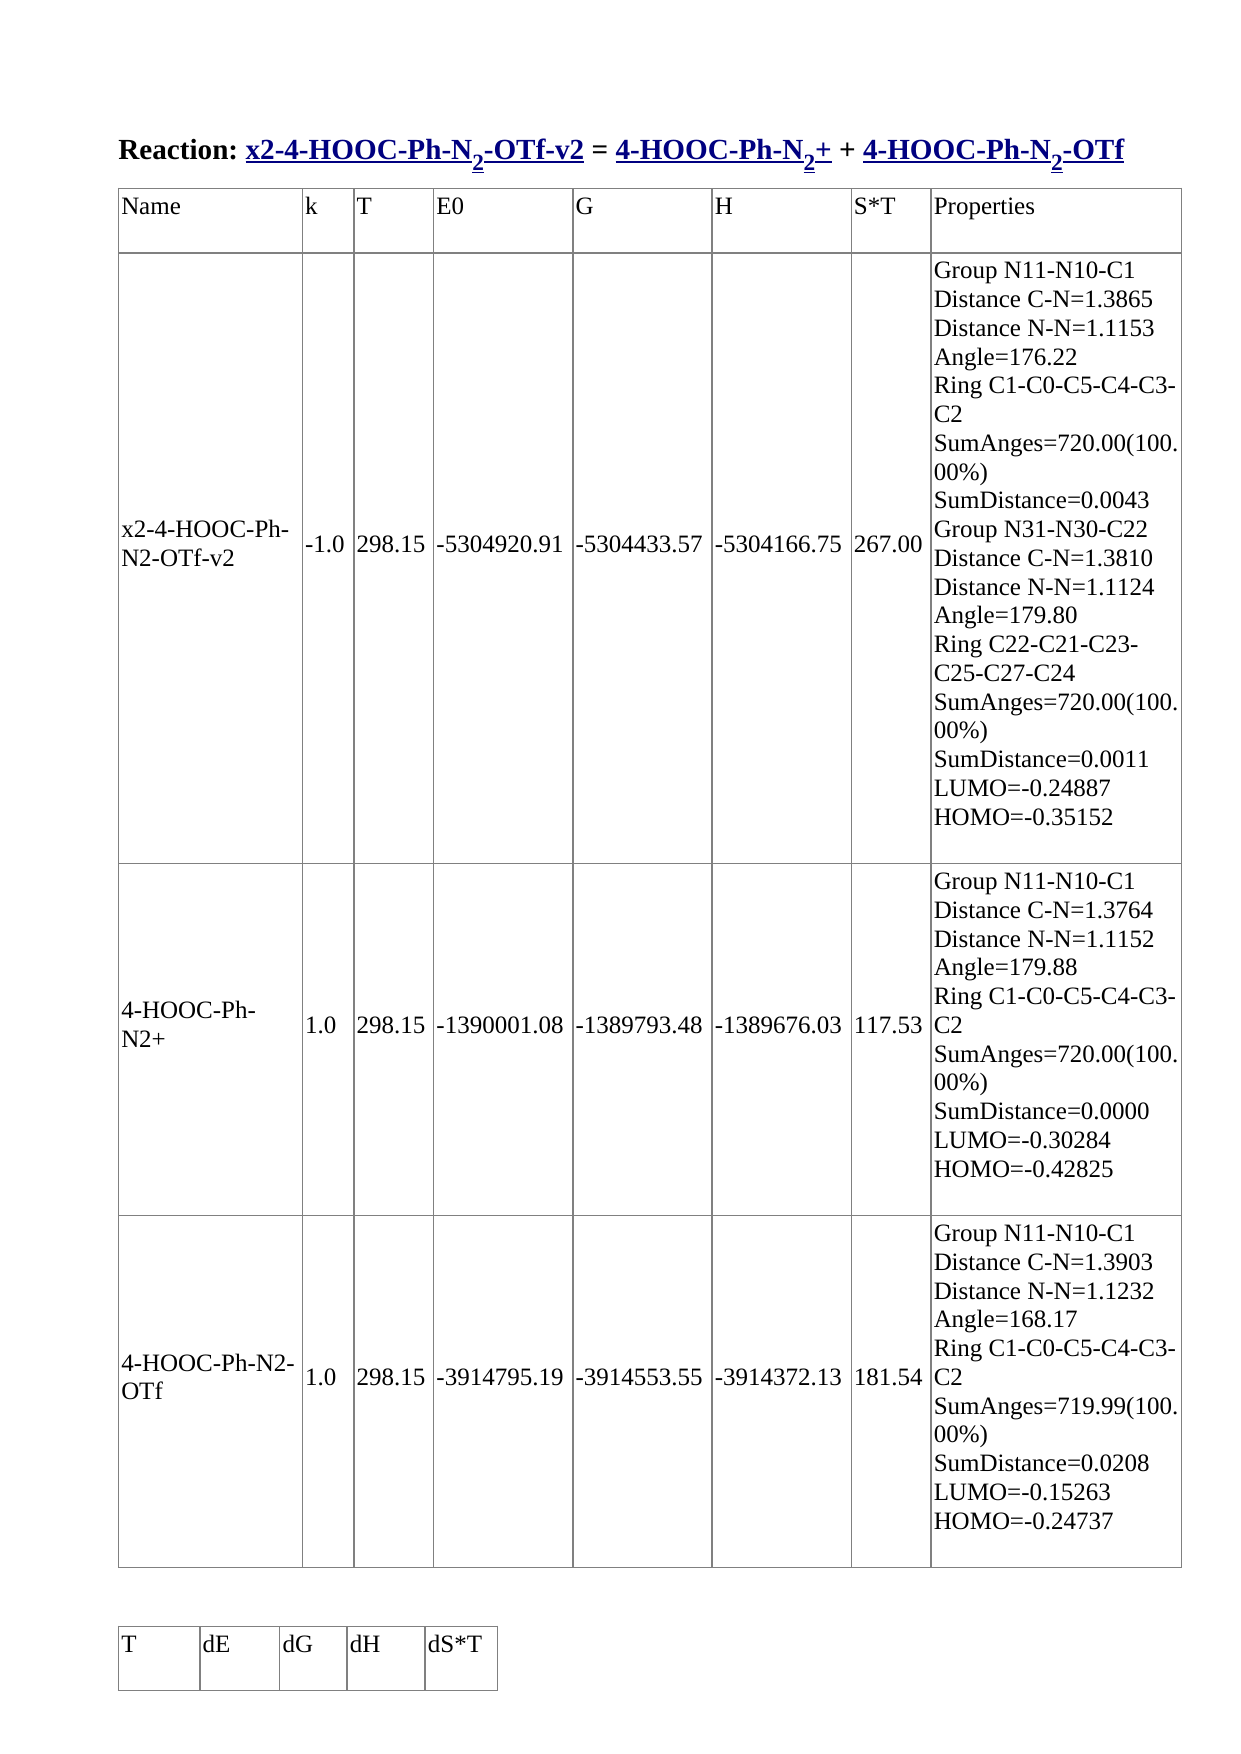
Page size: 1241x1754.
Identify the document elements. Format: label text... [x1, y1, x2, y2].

table_cell -3914553.55 [574, 1216, 711, 1567]
table_cell -1389793.48 [574, 864, 711, 1215]
table_cell 117.53 [852, 864, 930, 1215]
table_cell -3914372.13 [713, 1216, 851, 1567]
subtitle Reaction: x2-4-HOOC-Ph-N2-OTf-v2 = 4-HOOC-Ph-N2+ + 4-HOOC-Ph-N2-OTf [118, 132, 1181, 175]
table_cell 267.00 [852, 254, 930, 863]
table_header E0 [434, 189, 572, 252]
table_cell 298.15 [355, 864, 433, 1215]
table_cell Group N11-N10-C1 Distance C-N=1.3903 Distance N-N=1.1232 Angle=168.17 Ring C1-C0-C5-C4-C3-C2 SumAnges=719.99(100.00%) SumDistance=0.0208 LUMO=-0.15263 HOMO=-0.24737 [932, 1216, 1181, 1567]
table_cell -1390001.08 [434, 864, 572, 1215]
table_header dE [201, 1627, 279, 1690]
table_cell x2-4-HOOC-Ph-N2-OTf-v2 [119, 254, 302, 863]
table_cell -5304920.91 [434, 254, 572, 863]
table_cell Group N11-N10-C1 Distance C-N=1.3764 Distance N-N=1.1152 Angle=179.88 Ring C1-C0-C5-C4-C3-C2 SumAnges=720.00(100.00%) SumDistance=0.0000 LUMO=-0.30284 HOMO=-0.42825 [932, 864, 1181, 1215]
table_header G [574, 189, 711, 252]
table_cell 298.15 [355, 1216, 433, 1567]
table_cell -3914795.19 [434, 1216, 572, 1567]
table_cell Group N11-N10-C1 Distance C-N=1.3865 Distance N-N=1.1153 Angle=176.22 Ring C1-C0-C5-C4-C3-C2 SumAnges=720.00(100.00%) SumDistance=0.0043 Group N31-N30-C22 Distance C-N=1.3810 Distance N-N=1.1124 Angle=179.80 Ring C22-C21-C23-C25-C27-C24 SumAnges=720.00(100.00%) SumDistance=0.0011 LUMO=-0.24887 HOMO=-0.35152 [932, 254, 1181, 863]
table_header Properties [932, 189, 1181, 252]
table_header Name [119, 189, 302, 252]
table_cell 1.0 [303, 864, 353, 1215]
table_cell -5304433.57 [574, 254, 711, 863]
table_cell -1389676.03 [713, 864, 851, 1215]
table_cell 298.15 [355, 254, 433, 863]
table_cell 4-HOOC-Ph-N2+ [119, 864, 302, 1215]
table_cell 1.0 [303, 1216, 353, 1567]
table_cell 181.54 [852, 1216, 930, 1567]
table_header dS*T [426, 1627, 497, 1690]
table_header T [119, 1627, 199, 1690]
table_header dG [280, 1627, 346, 1690]
table_cell -5304166.75 [713, 254, 851, 863]
table_header T [355, 189, 433, 252]
table_header H [713, 189, 851, 252]
table_cell -1.0 [303, 254, 353, 863]
table_header k [303, 189, 353, 252]
table_header dH [348, 1627, 424, 1690]
table_cell 4-HOOC-Ph-N2-OTf [119, 1216, 302, 1567]
table_header S*T [852, 189, 930, 252]
